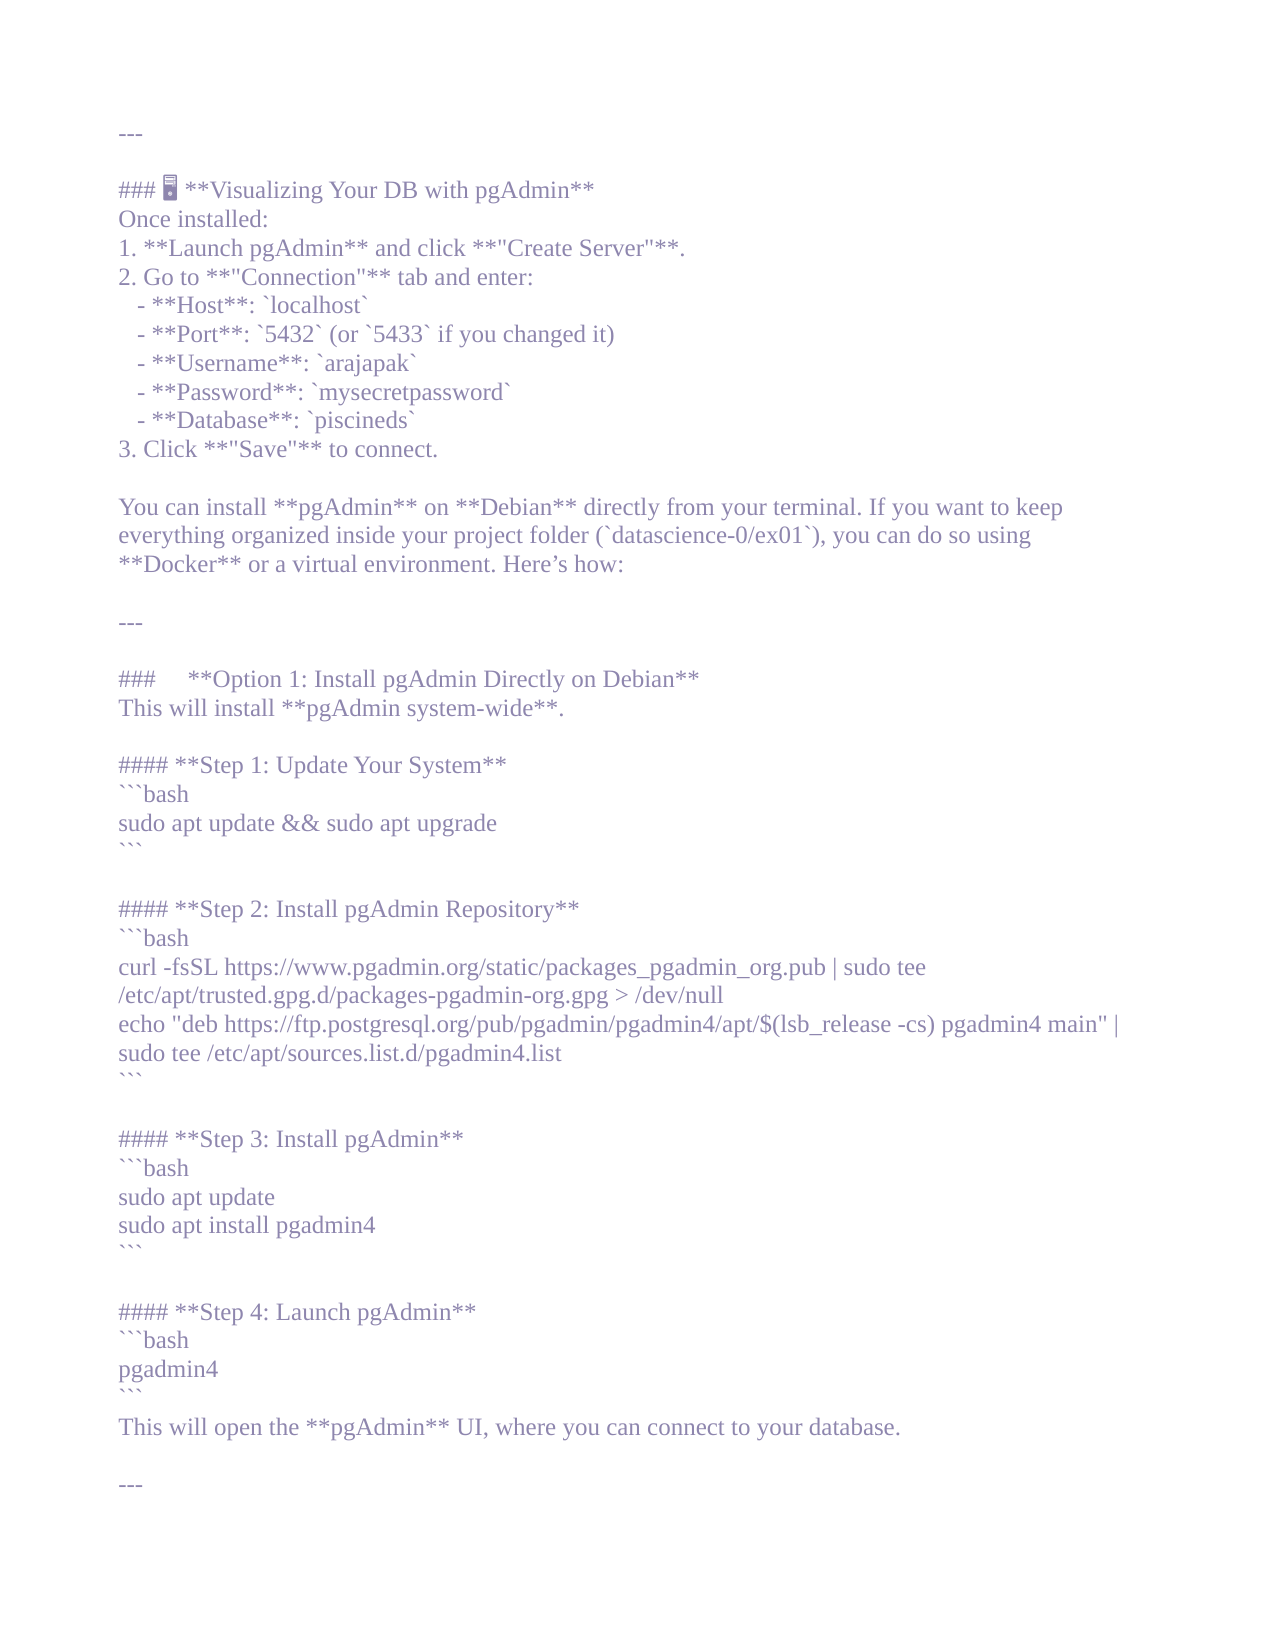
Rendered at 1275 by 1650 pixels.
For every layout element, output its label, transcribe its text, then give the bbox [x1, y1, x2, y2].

text #### **Step 1: Update Your System** [118, 751, 1157, 779]
text ``` [118, 837, 1157, 866]
text ``` [118, 1239, 1157, 1268]
text - **Port**: `5432` (or `5433` if you changed it) [118, 319, 1157, 348]
text This will open the **pgAdmin** UI, where you can connect to your database. [118, 1412, 1157, 1441]
text ```bash [118, 1153, 1157, 1182]
text - **Password**: `mysecretpassword` [118, 377, 1157, 406]
text 3. Click **"Save"** to connect. [118, 434, 1157, 463]
text #### **Step 4: Launch pgAdmin** [118, 1297, 1157, 1326]
text 2. Go to **"Connection"** tab and enter: [118, 262, 1157, 291]
text 1. **Launch pgAdmin** and click **"Create Server"**. [118, 233, 1157, 262]
text --- [118, 118, 1157, 147]
text ```bash [118, 1326, 1157, 1354]
text ```bash [118, 779, 1157, 808]
text ``` [118, 1383, 1157, 1412]
text pgadmin4 [118, 1354, 1157, 1383]
text ```bash [118, 923, 1157, 952]
text This will install **pgAdmin system-wide**. [118, 693, 1157, 722]
text sudo apt update [118, 1182, 1157, 1211]
text ### 🖥️ **Visualizing Your DB with pgAdmin** [118, 176, 1157, 204]
text #### **Step 2: Install pgAdmin Repository** [118, 894, 1157, 923]
text ``` [118, 1067, 1157, 1096]
text Once installed: [118, 204, 1157, 233]
text - **Username**: `arajapak` [118, 348, 1157, 377]
text You can install **pgAdmin** on **Debian** directly from your terminal. If you want to keep everything organized inside your project folder (`datascience-0/ex01`), you can do so using **Docker** or a virtual environment. Here’s how: [118, 492, 1157, 578]
text --- [118, 1469, 1157, 1498]
text - **Host**: `localhost` [118, 291, 1157, 319]
text curl -fsSL https://www.pgadmin.org/static/packages_pgadmin_org.pub | sudo tee /etc/apt/trusted.gpg.d/packages-pgadmin-org.gpg > /dev/null [118, 952, 1157, 1009]
text #### **Step 3: Install pgAdmin** [118, 1124, 1157, 1153]
text - **Database**: `piscineds` [118, 406, 1157, 434]
text echo "deb https://ftp.postgresql.org/pub/pgadmin/pgadmin4/apt/$(lsb_release -cs) pgadmin4 main" | sudo tee /etc/apt/sources.list.d/pgadmin4.list [118, 1009, 1157, 1067]
text --- [118, 607, 1157, 636]
text ### 🔹 **Option 1: Install pgAdmin Directly on Debian** [118, 664, 1157, 693]
text sudo apt install pgadmin4 [118, 1211, 1157, 1239]
text sudo apt update && sudo apt upgrade [118, 808, 1157, 837]
